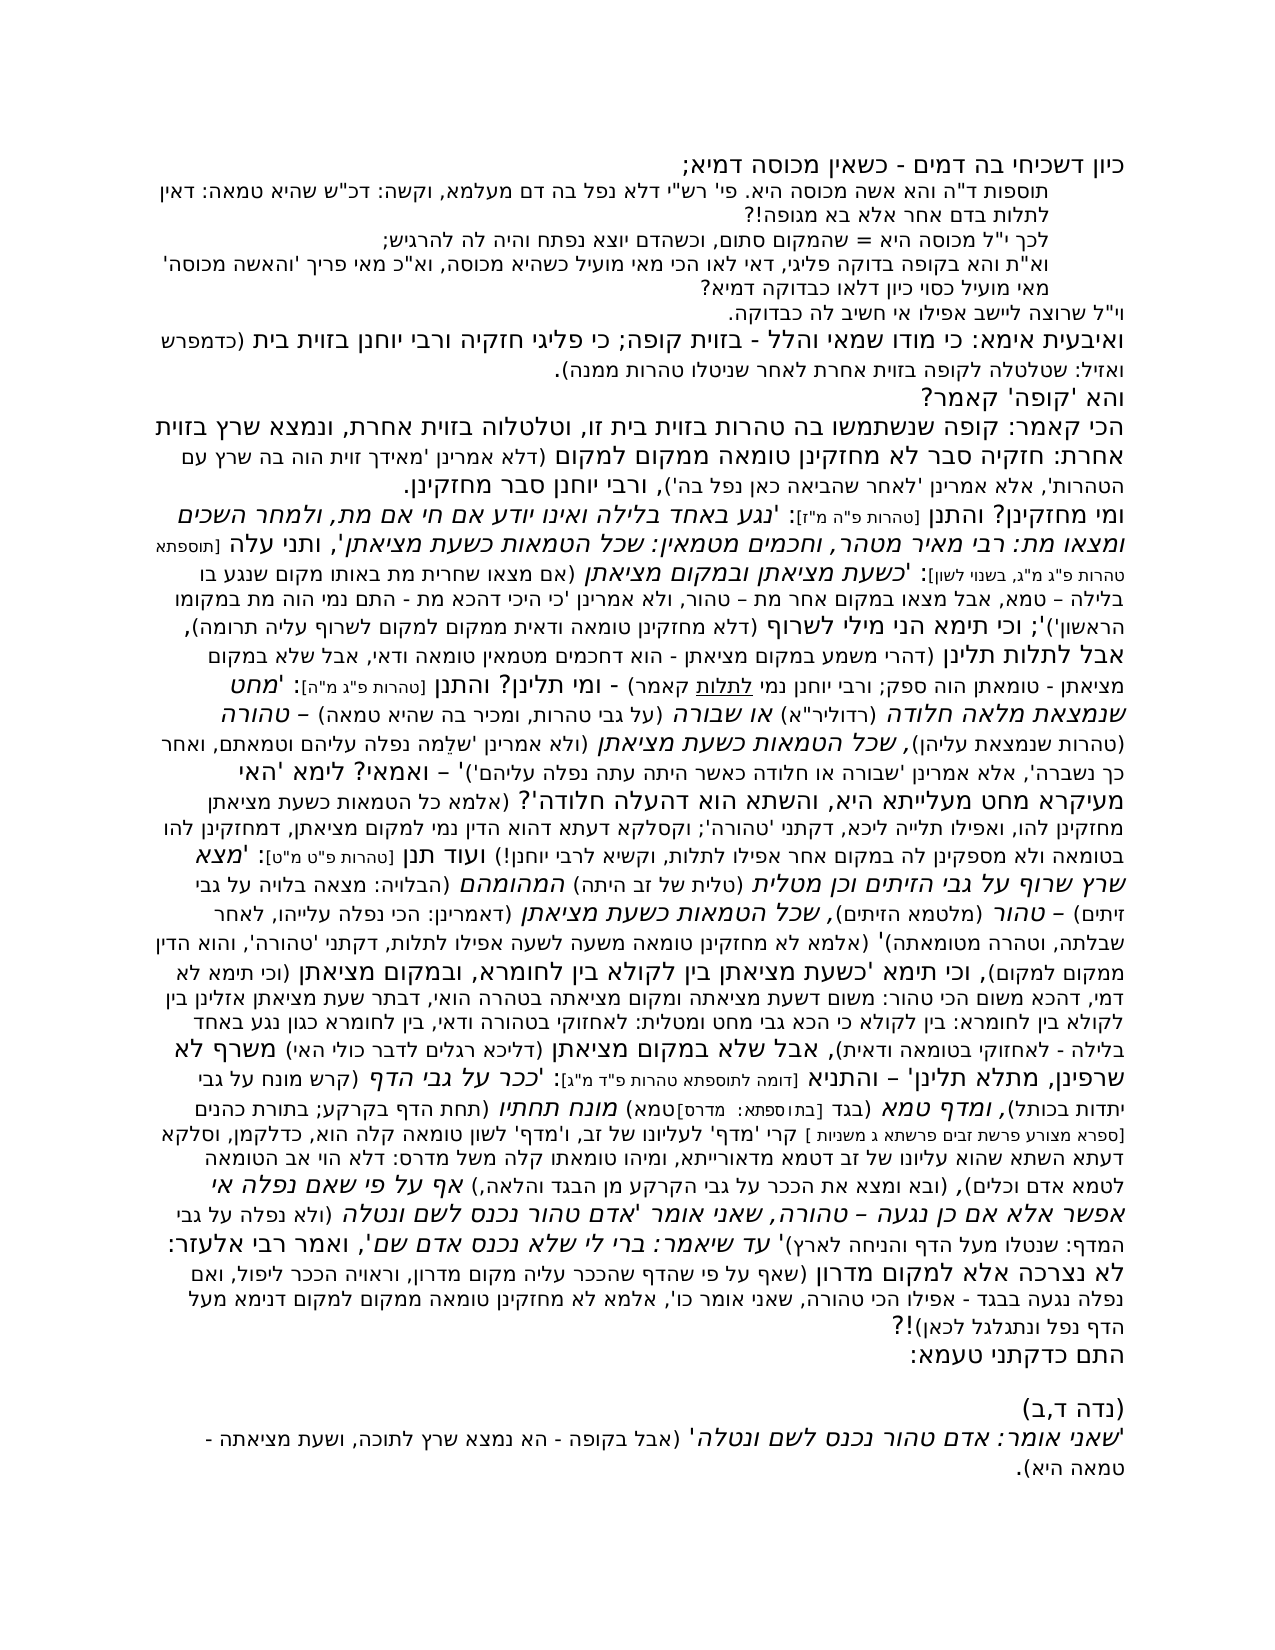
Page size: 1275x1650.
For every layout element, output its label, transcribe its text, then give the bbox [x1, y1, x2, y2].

text ואיבעית אימא: כי מודו שמאי והלל - בזוית קופה; כי פליגי חזקיה ורבי יוחנן בזוית בית (כדמפרש ואזיל: שטלטלה לקופה בזוית אחרת לאחר שניטלו טהרות ממנה). [150, 325, 1125, 383]
text תוספות ד"ה והא אשה מכוסה היא. פי' רש"י דלא נפל בה דם מעלמא, וקשה: דכ"ש שהיא טמאה: דאין לתלות בדם אחר אלא בא מגופה!? [150, 179, 1050, 228]
text הכי קאמר: קופה שנשתמשו בה טהרות בזוית בית זו, וטלטלוה בזוית אחרת, ונמצא שרץ בזוית אחרת: חזקיה סבר לא מחזקינן טומאה ממקום למקום (דלא אמרינן 'מאידך זוית הוה בה שרץ עם הטהרות', אלא אמרינן 'לאחר שהביאה כאן נפל בה'), ורבי יוחנן סבר מחזקינן. [150, 412, 1125, 500]
text והא 'קופה' קאמר? [150, 383, 1125, 412]
text 'שאני אומר: אדם טהור נכנס לשם ונטלה' (אבל בקופה - הא נמצא שרץ לתוכה, ושעת מציאתה - טמאה היא). [150, 1423, 1125, 1481]
text כיון דשכיחי בה דמים - כשאין מכוסה דמיא; [150, 150, 1125, 179]
text וא"ת והא בקופה בדוקה פליגי, דאי לאו הכי מאי מועיל כשהיא מכוסה, וא"כ מאי פריך 'והאשה מכוסה' מאי מועיל כסוי כיון דלאו כבדוקה דמיא? [150, 252, 1050, 301]
text (נדה ד,ב) [150, 1394, 1125, 1423]
text לכך י"ל מכוסה היא = שהמקום סתום, וכשהדם יוצא נפתח והיה לה להרגיש; [150, 228, 1050, 252]
text התם כדקתני טעמא: [150, 1341, 1125, 1370]
text ומי מחזקינן? והתנן [טהרות פ"ה מ"ז]: 'נגע באחד בלילה ואינו יודע אם חי אם מת, ולמחר השכים ומצאו מת: רבי מאיר מטהר, וחכמים מטמאין: שכל הטמאות כשעת מציאתן', ותני עלה [תוספתא טהרות פ"ג מ"ג, בשנוי לשון]: 'כשעת מציאתן ובמקום מציאתן (אם מצאו שחרית מת באותו מקום שנגע בו בלילה – טמא, אבל מצאו במקום אחר מת – טהור, ולא אמרינן 'כי היכי דהכא מת - התם נמי הוה מת במקומו הראשון')'; וכי תימא הני מילי לשרוף (דלא מחזקינן טומאה ודאית ממקום למקום לשרוף עליה תרומה), אבל לתלות תלינן (דהרי משמע במקום מציאתן - הוא דחכמים מטמאין טומאה ודאי, אבל שלא במקום מציאתן - טומאתן הוה ספק; ורבי יוחנן נמי לתלות קאמר) - ומי תלינן? והתנן [טהרות פ"ג מ"ה]: 'מחט שנמצאת מלאה חלודה (רדוליר"א) או שבורה (על גבי טהרות, ומכיר בה שהיא טמאה) – טהורה (טהרות שנמצאת עליהן), שכל הטמאות כשעת מציאתן (ולא אמרינן 'שלֵמה נפלה עליהם וטמאתם, ואחר כך נשברה', אלא אמרינן 'שבורה או חלודה כאשר היתה עתה נפלה עליהם')' – ואמאי? לימא 'האי מעיקרא מחט מעלייתא היא, והשתא הוא דהעלה חלודה'? (אלמא כל הטמאות כשעת מציאתן מחזקינן להו, ואפילו תלייה ליכא, דקתני 'טהורה'; וקסלקא דעתא דהוא הדין נמי למקום מציאתן, דמחזקינן להו בטומאה ולא מספקינן לה במקום אחר אפילו לתלות, וקשיא לרבי יוחנן!) ועוד תנן [טהרות פ"ט מ"ט]: 'מצא שרץ שרוף על גבי הזיתים וכן מטלית (טלית של זב היתה) המהומהם (הבלויה: מצאה בלויה על גבי זיתים) – טהור (מלטמא הזיתים), שכל הטמאות כשעת מציאתן (דאמרינן: הכי נפלה עלייהו, לאחר שבלתה, וטהרה מטומאתה)' (אלמא לא מחזקינן טומאה משעה לשעה אפילו לתלות, דקתני 'טהורה', והוא הדין ממקום למקום), וכי תימא 'כשעת מציאתן בין לקולא בין לחומרא, ובמקום מציאתן (וכי תימא לא דמי, דהכא משום הכי טהור: משום דשעת מציאתה ומקום מציאתה בטהרה הואי, דבתר שעת מציאתן אזלינן בין לקולא בין לחומרא: בין לקולא כי הכא גבי מחט ומטלית: לאחזוקי בטהורה ודאי, בין לחומרא כגון נגע באחד בלילה - לאחזוקי בטומאה ודאית), אבל שלא במקום מציאתן (דליכא רגלים לדבר כולי האי) משרף לא שרפינן, מתלא תלינן' – והתניא [דומה לתוספתא טהרות פ"ד מ"ג]: 'ככר על גבי הדף (קרש מונח על גבי יתדות בכותל), ומדף טמא (בגד [בתוספתא: מדרס]טמא) מונח תחתיו (תחת הדף בקרקע; בתורת כהנים [ספרא מצורע פרשת זבים פרשתא ג משניות ] קרי 'מדף' לעליונו של זב, ו'מדף' לשון טומאה קלה הוא, כדלקמן, וסלקא דעתא השתא שהוא עליונו של זב דטמא מדאורייתא, ומיהו טומאתו קלה משל מדרס: דלא הוי אב הטומאה לטמא אדם וכלים), (ובא ומצא את הככר על גבי הקרקע מן הבגד והלאה,) אף על פי שאם נפלה אי אפשר אלא אם כן נגעה – טהורה, שאני אומר 'אדם טהור נכנס לשם ונטלה (ולא נפלה על גבי המדף: שנטלו מעל הדף והניחה לארץ)' עד שיאמר: ברי לי שלא נכנס אדם שם', ואמר רבי אלעזר: לא נצרכה אלא למקום מדרון (שאף על פי שהדף שהככר עליה מקום מדרון, וראויה הככר ליפול, ואם נפלה נגעה בבגד - אפילו הכי טהורה, שאני אומר כו', אלמא לא מחזקינן טומאה ממקום למקום דנימא מעל הדף נפל ונתגלגל לכאן)!? [150, 500, 1125, 1341]
text וי"ל שרוצה ליישב אפילו אי חשיב לה כבדוקה. [150, 301, 1125, 325]
